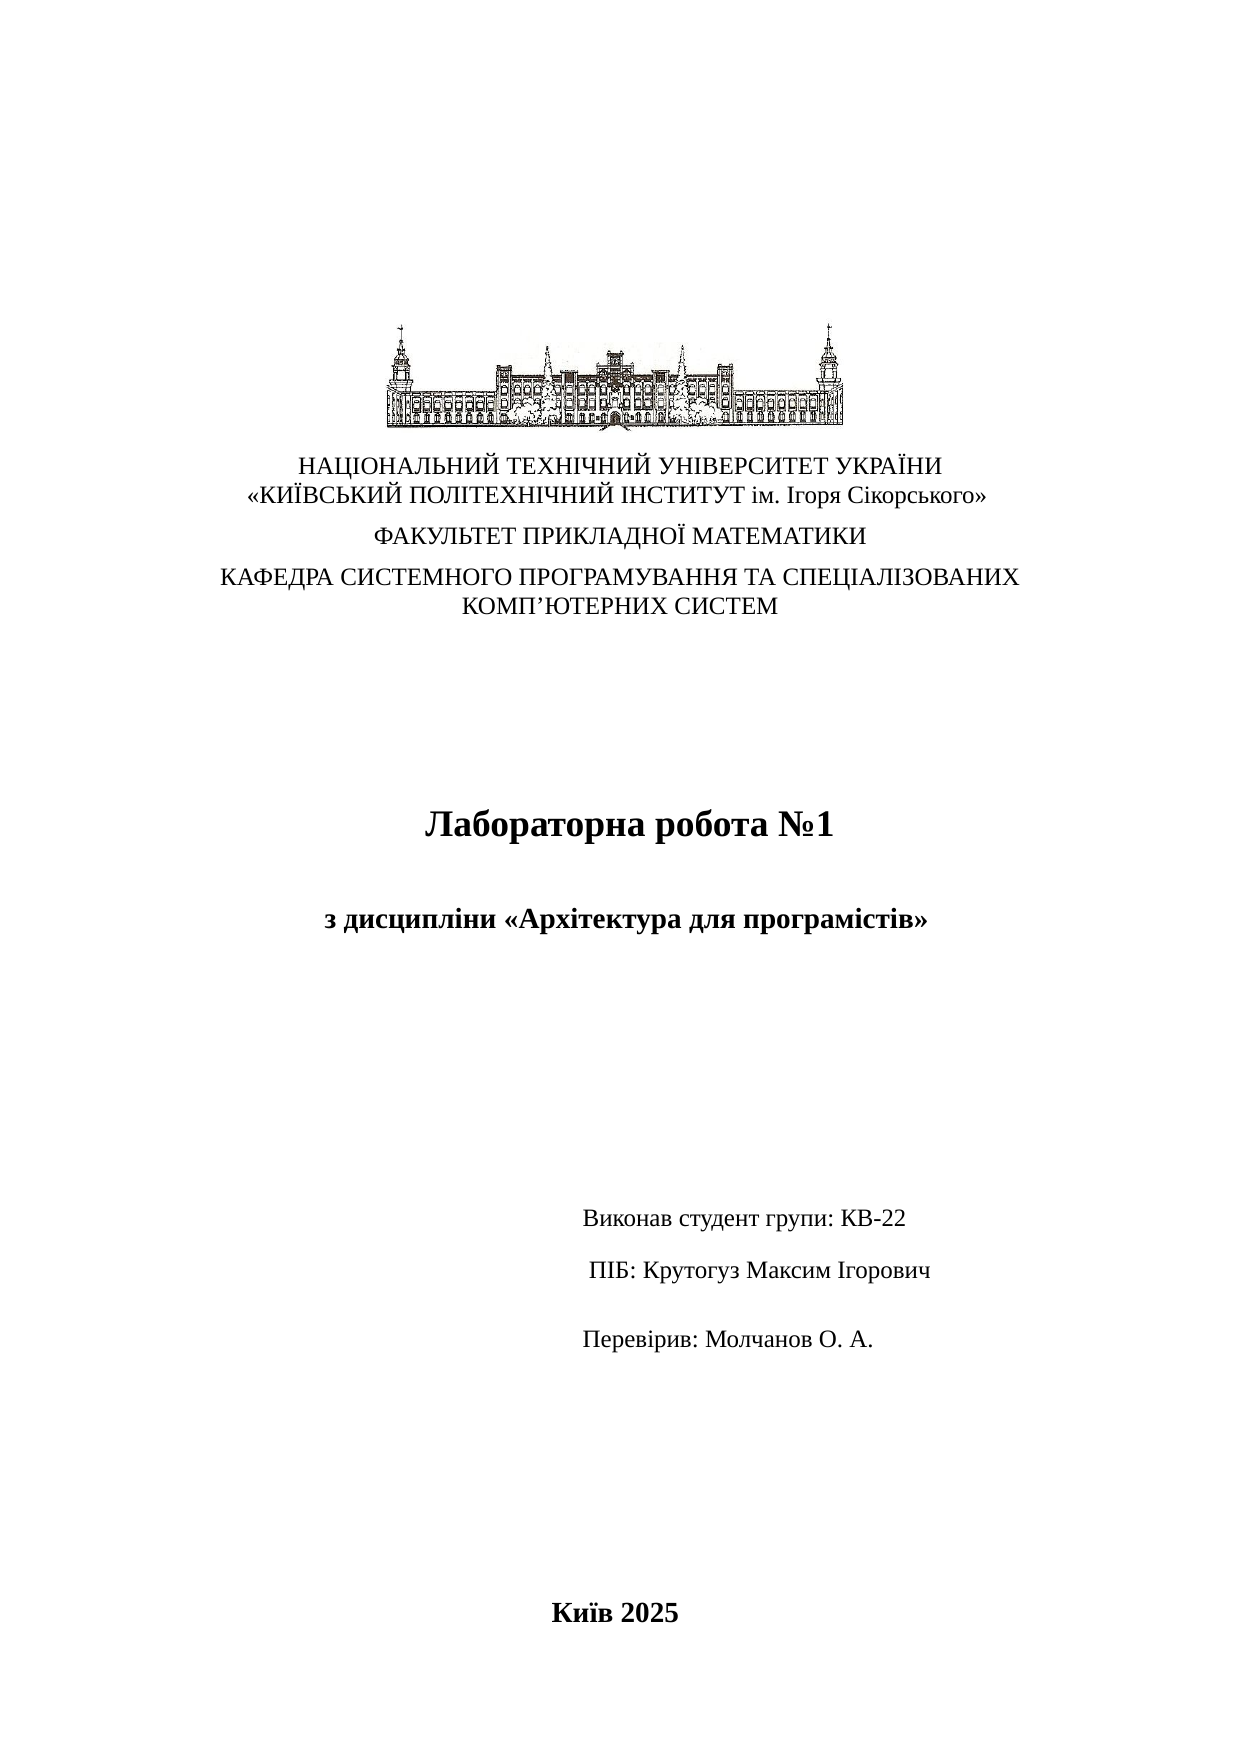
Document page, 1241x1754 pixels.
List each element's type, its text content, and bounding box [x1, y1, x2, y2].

text ФАКУЛЬТЕТ ПРИКЛАДНОЇ МАТЕМАТИКИ [118, 521, 1122, 550]
text КАФЕДРА СИСТЕМНОГО ПРОГРАМУВАННЯ ТА СПЕЦІАЛІЗОВАНИХ КОМП’ЮТЕРНИХ СИСТЕМ [118, 562, 1122, 620]
text з дисципліни «Архітектура для програмістів» [131, 901, 1122, 934]
title Лабораторна робота №1 [148, 801, 1112, 844]
picture [384, 318, 849, 433]
text Київ 2025 [118, 1595, 1112, 1628]
text Перевірив: Молчанов О. А. [582, 1324, 1122, 1353]
text Виконав студент групи: КВ-22 [582, 1203, 1107, 1231]
text ПІБ: Крутогуз Максим Ігорович [582, 1255, 1107, 1284]
text НАЦІОНАЛЬНИЙ ТЕХНІЧНИЙ УНІВЕРСИТЕТ УКРАЇНИ [118, 451, 1122, 480]
text «КИЇВСЬКИЙ ПОЛІТЕХНІЧНИЙ ІНСТИТУТ ім. Ігоря Сікорського» [118, 480, 1122, 508]
